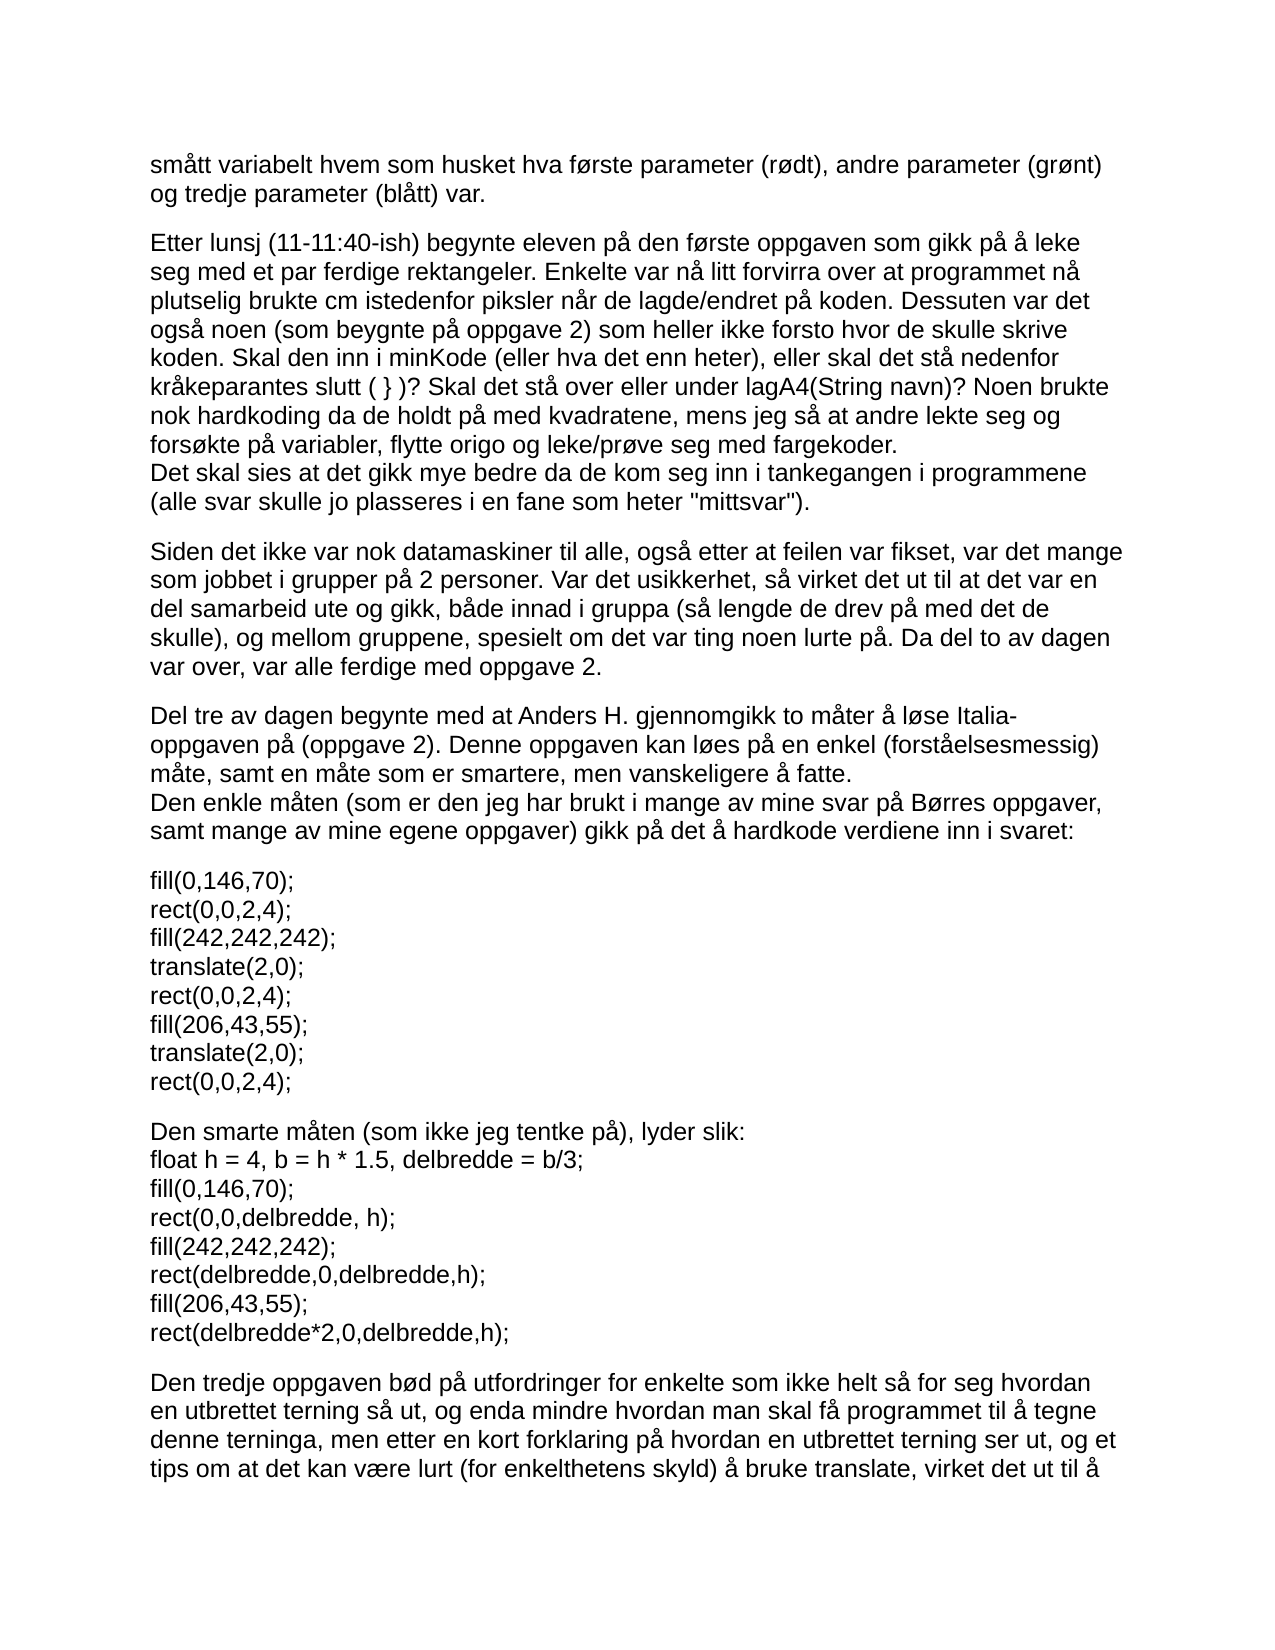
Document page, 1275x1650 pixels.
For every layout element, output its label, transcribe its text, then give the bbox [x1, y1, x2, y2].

text Den smarte måten (som ikke jeg tentke på), lyder slik: float h = 4, b = h * 1.5, delbredde = b/3; fill(0,146,70); rect(0,0,delbredde, h); fill(242,242,242); rect(delbredde,0,delbredde,h); fill(206,43,55); rect(delbredde*2,0,delbredde,h); [150, 1117, 1125, 1347]
text Den tredje oppgaven bød på utfordringer for enkelte som ikke helt så for seg hvordan en utbrettet terning så ut, og enda mindre hvordan man skal få programmet til å tegne denne terninga, men etter en kort forklaring på hvordan en utbrettet terning ser ut, og et tips om at det kan være lurt (for enkelthetens skyld) å bruke translate, virket det ut til å [150, 1367, 1125, 1482]
text smått variabelt hvem som husket hva første parameter (rødt), andre parameter (grønt) og tredje parameter (blått) var. [150, 150, 1125, 207]
text Etter lunsj (11-11:40-ish) begynte eleven på den første oppgaven som gikk på å leke seg med et par ferdige rektangeler. Enkelte var nå litt forvirra over at programmet nå plutselig brukte cm istedenfor piksler når de lagde/endret på koden. Dessuten var det også noen (som beygnte på oppgave 2) som heller ikke forsto hvor de skulle skrive koden. Skal den inn i minKode (eller hva det enn heter), eller skal det stå nedenfor kråkeparantes slutt ( } )? Skal det stå over eller under lagA4(String navn)? Noen brukte nok hardkoding da de holdt på med kvadratene, mens jeg så at andre lekte seg og forsøkte på variabler, flytte origo og leke/prøve seg med fargekoder. Det skal sies at det gikk mye bedre da de kom seg inn i tankegangen i programmene (alle svar skulle jo plasseres i en fane som heter "mittsvar"). [150, 228, 1125, 516]
text Del tre av dagen begynte med at Anders H. gjennomgikk to måter å løse Italia-oppgaven på (oppgave 2). Denne oppgaven kan løes på en enkel (forståelsesmessig) måte, samt en måte som er smartere, men vanskeligere å fatte. Den enkle måten (som er den jeg har brukt i mange av mine svar på Børres oppgaver, samt mange av mine egene oppgaver) gikk på det å hardkode verdiene inn i svaret: [150, 701, 1125, 845]
text fill(0,146,70); rect(0,0,2,4); fill(242,242,242); translate(2,0); rect(0,0,2,4); fill(206,43,55); translate(2,0); rect(0,0,2,4); [150, 866, 1125, 1096]
text Siden det ikke var nok datamaskiner til alle, også etter at feilen var fikset, var det mange som jobbet i grupper på 2 personer. Var det usikkerhet, så virket det ut til at det var en del samarbeid ute og gikk, både innad i gruppa (så lengde de drev på med det de skulle), og mellom gruppene, spesielt om det var ting noen lurte på. Da del to av dagen var over, var alle ferdige med oppgave 2. [150, 537, 1125, 680]
